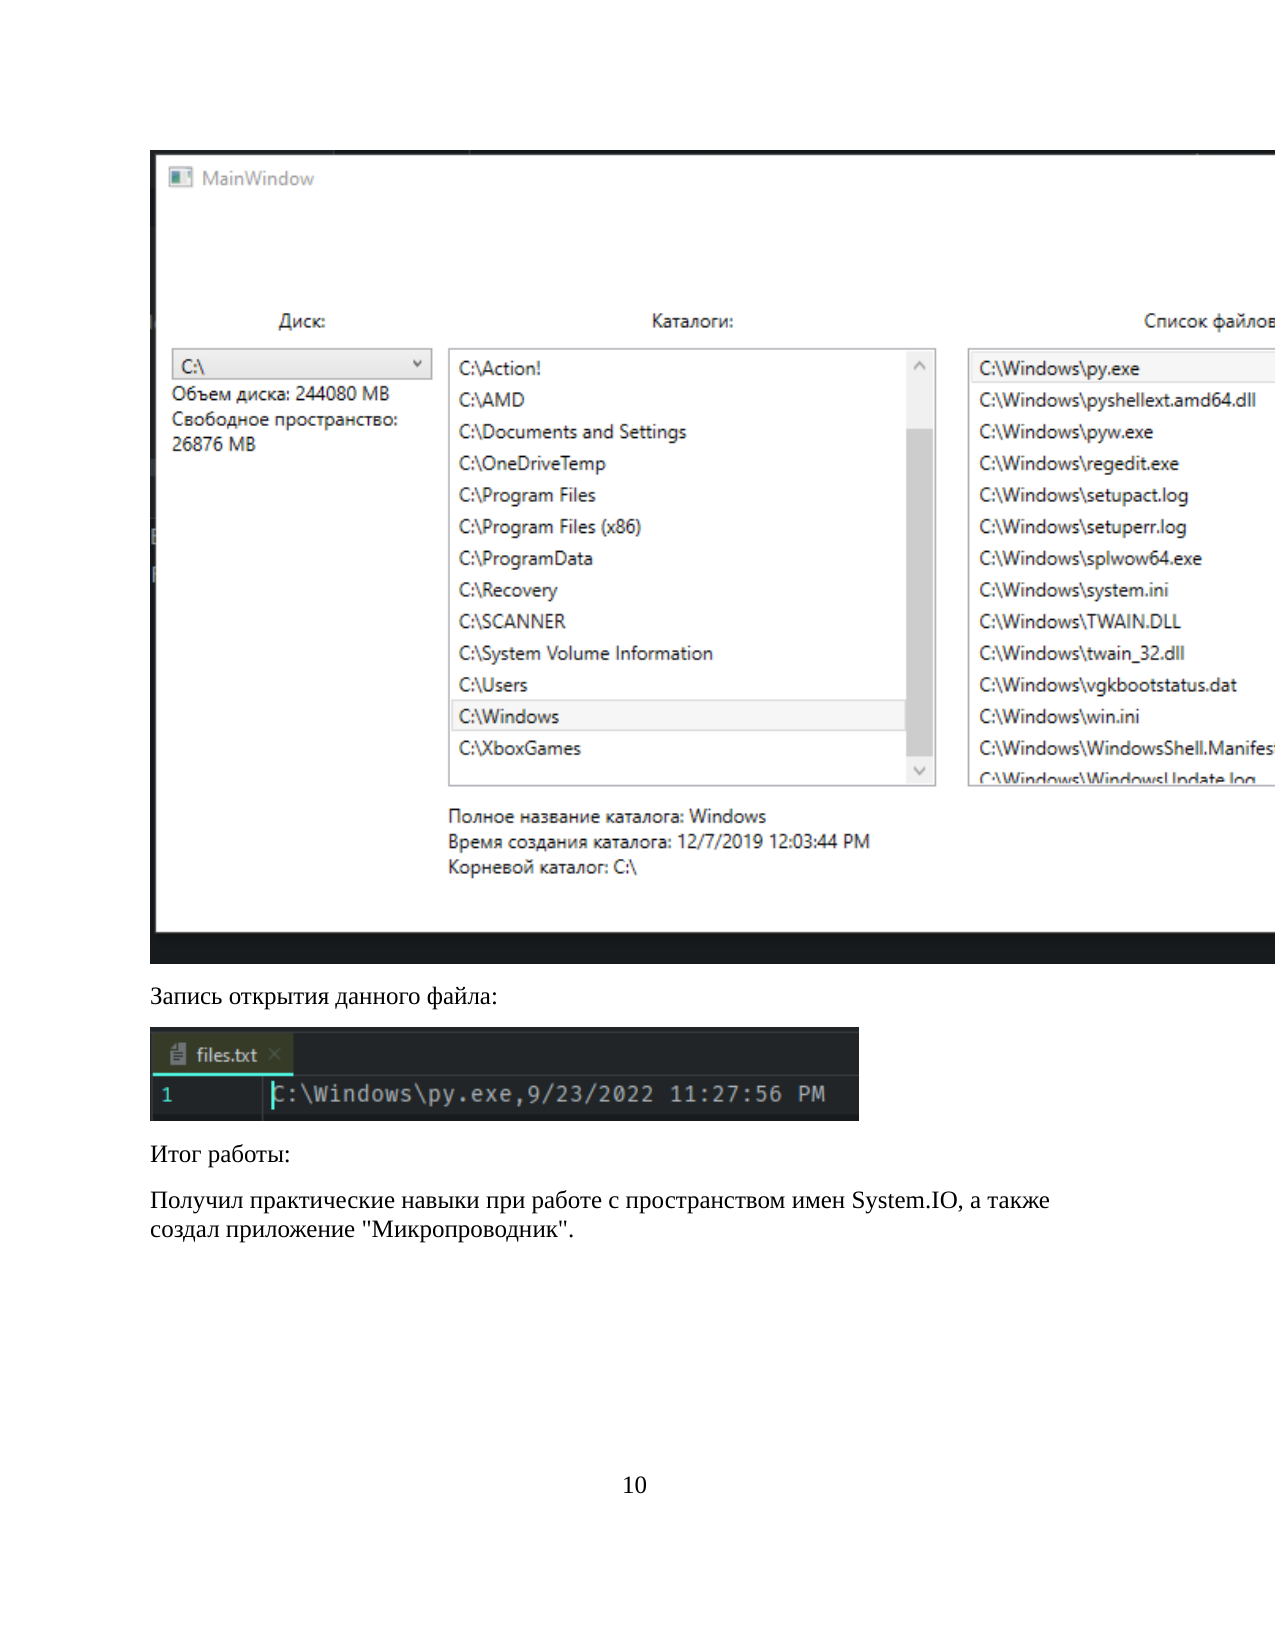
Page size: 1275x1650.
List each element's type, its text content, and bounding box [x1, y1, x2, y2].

picture [150, 1027, 859, 1121]
text Итог работы: [150, 1139, 1125, 1167]
text Запись открытия данного файла: [150, 981, 1125, 1010]
text Получил практические навыки при работе с пространством имен System.IO, а также создал приложение "Микропроводник". [150, 1185, 1125, 1243]
picture [150, 150, 1275, 964]
